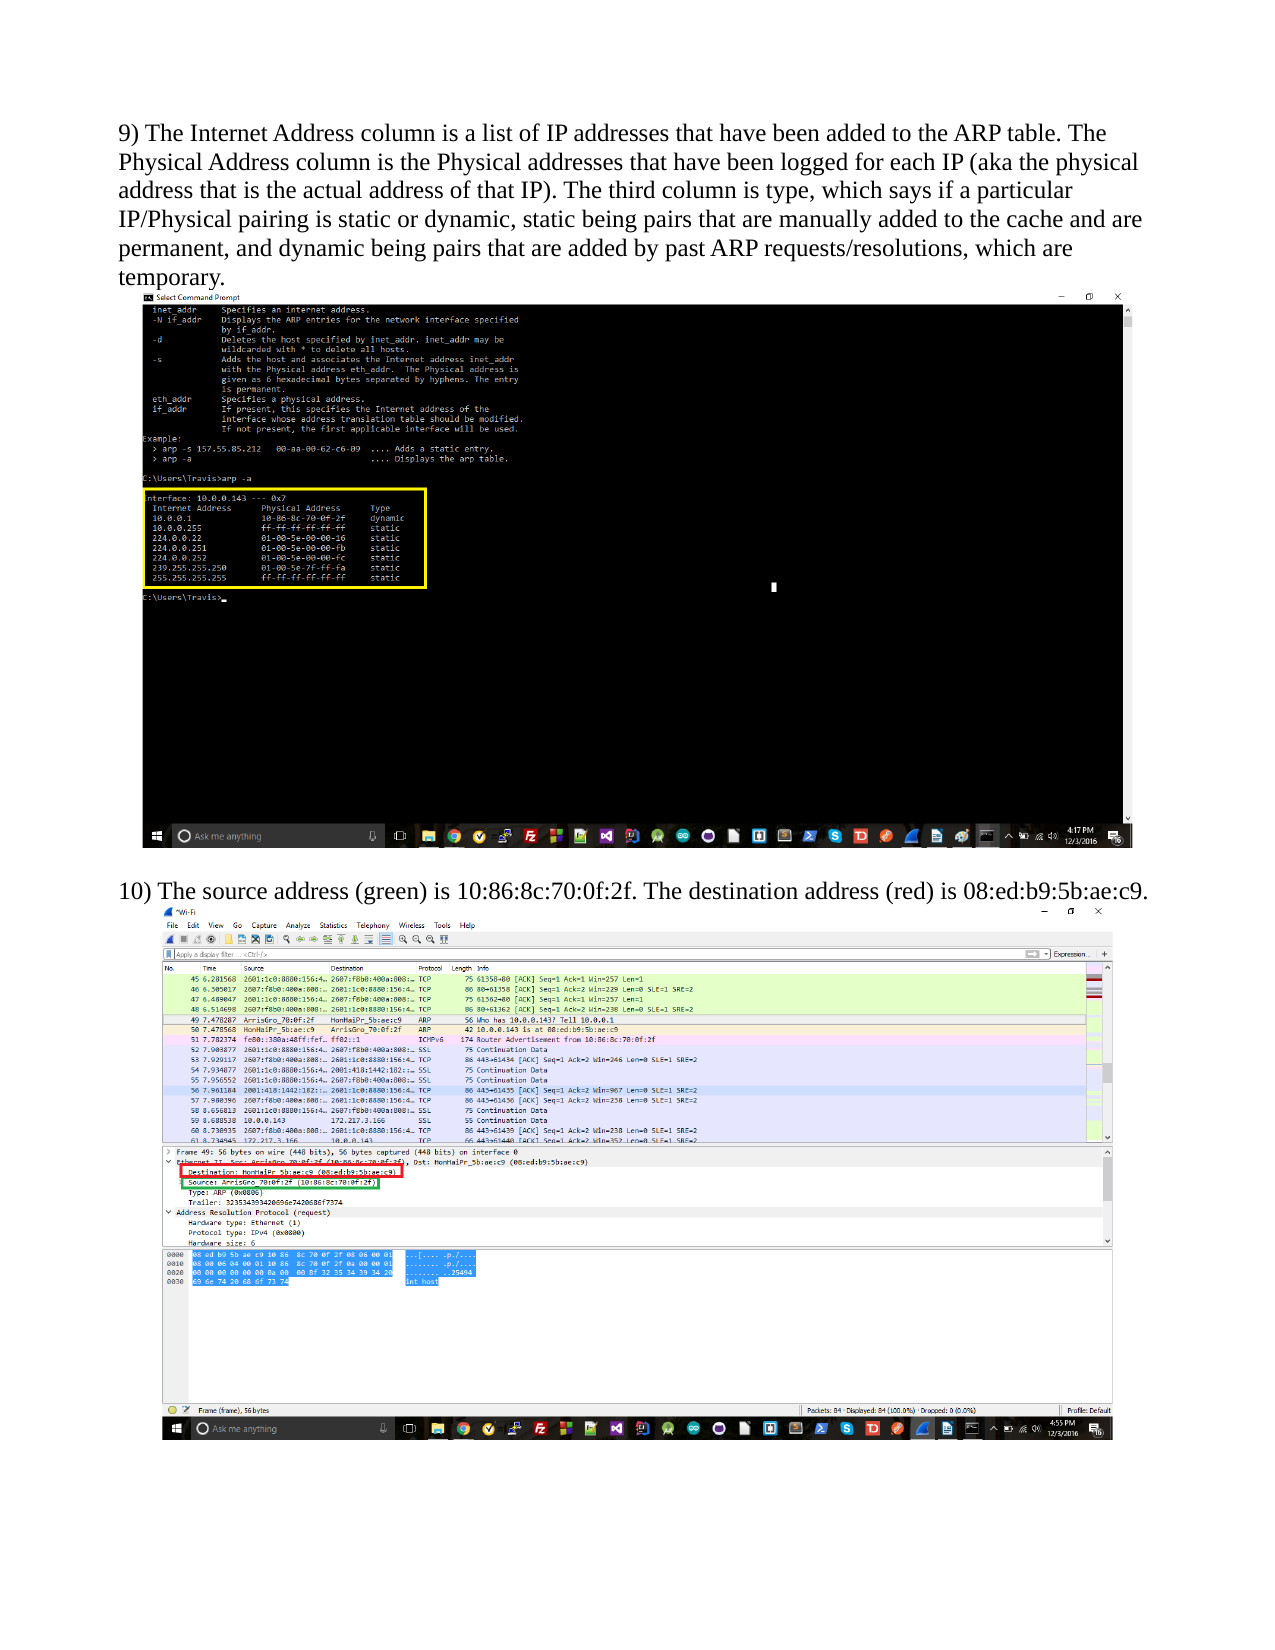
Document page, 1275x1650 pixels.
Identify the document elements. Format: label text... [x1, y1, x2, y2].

picture [162, 905, 1113, 1440]
picture [142, 290, 1133, 848]
text 10) The source address (green) is 10:86:8c:70:0f:2f. The destination address (red) is 08:ed:b9:5b:ae:c9. [118, 876, 1157, 905]
text 9) The Internet Address column is a list of IP addresses that have been added to the ARP table. The Physical Address column is the Physical addresses that have been logged for each IP (aka the physical address that is the actual address of that IP). The third column is type, which says if a particular IP/Physical pairing is static or dynamic, static being pairs that are manually added to the cache and are permanent, and dynamic being pairs that are added by past ARP requests/resolutions, which are temporary. [118, 118, 1157, 291]
